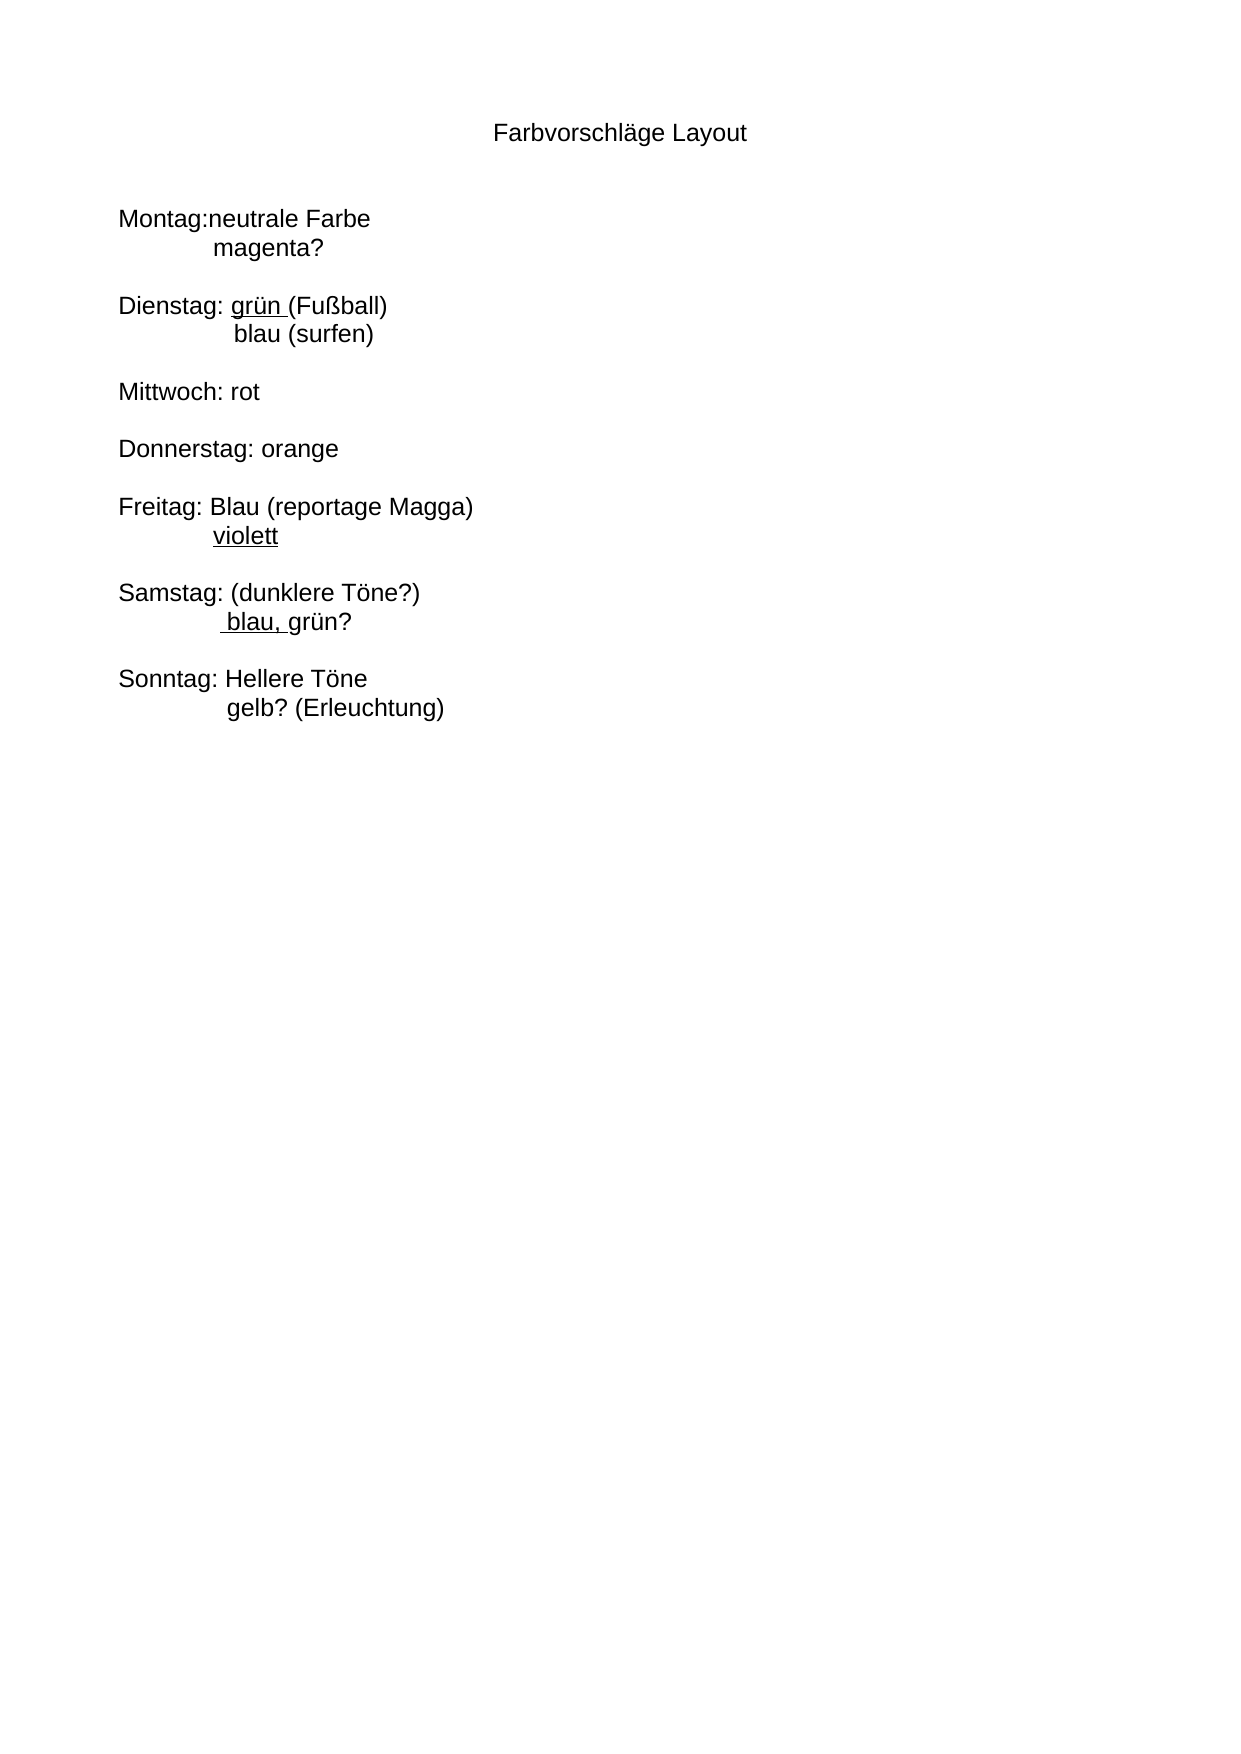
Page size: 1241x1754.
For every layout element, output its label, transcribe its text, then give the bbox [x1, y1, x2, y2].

text Montag:neutrale Farbe [118, 204, 1122, 233]
text blau (surfen) [118, 319, 1122, 348]
text Mittwoch: rot [118, 377, 1122, 406]
text Donnerstag: orange [118, 434, 1122, 463]
text gelb? (Erleuchtung) [118, 693, 1122, 722]
text Samstag: (dunklere Töne?) [118, 578, 1122, 607]
text Sonntag: Hellere Töne [118, 664, 1122, 693]
text Dienstag: grün (Fußball) [118, 291, 1122, 319]
text blau, grün? [118, 607, 1122, 636]
text magenta? [118, 233, 1122, 262]
text violett [118, 521, 1122, 549]
text Farbvorschläge Layout [118, 118, 1122, 147]
text Freitag: Blau (reportage Magga) [118, 492, 1122, 521]
